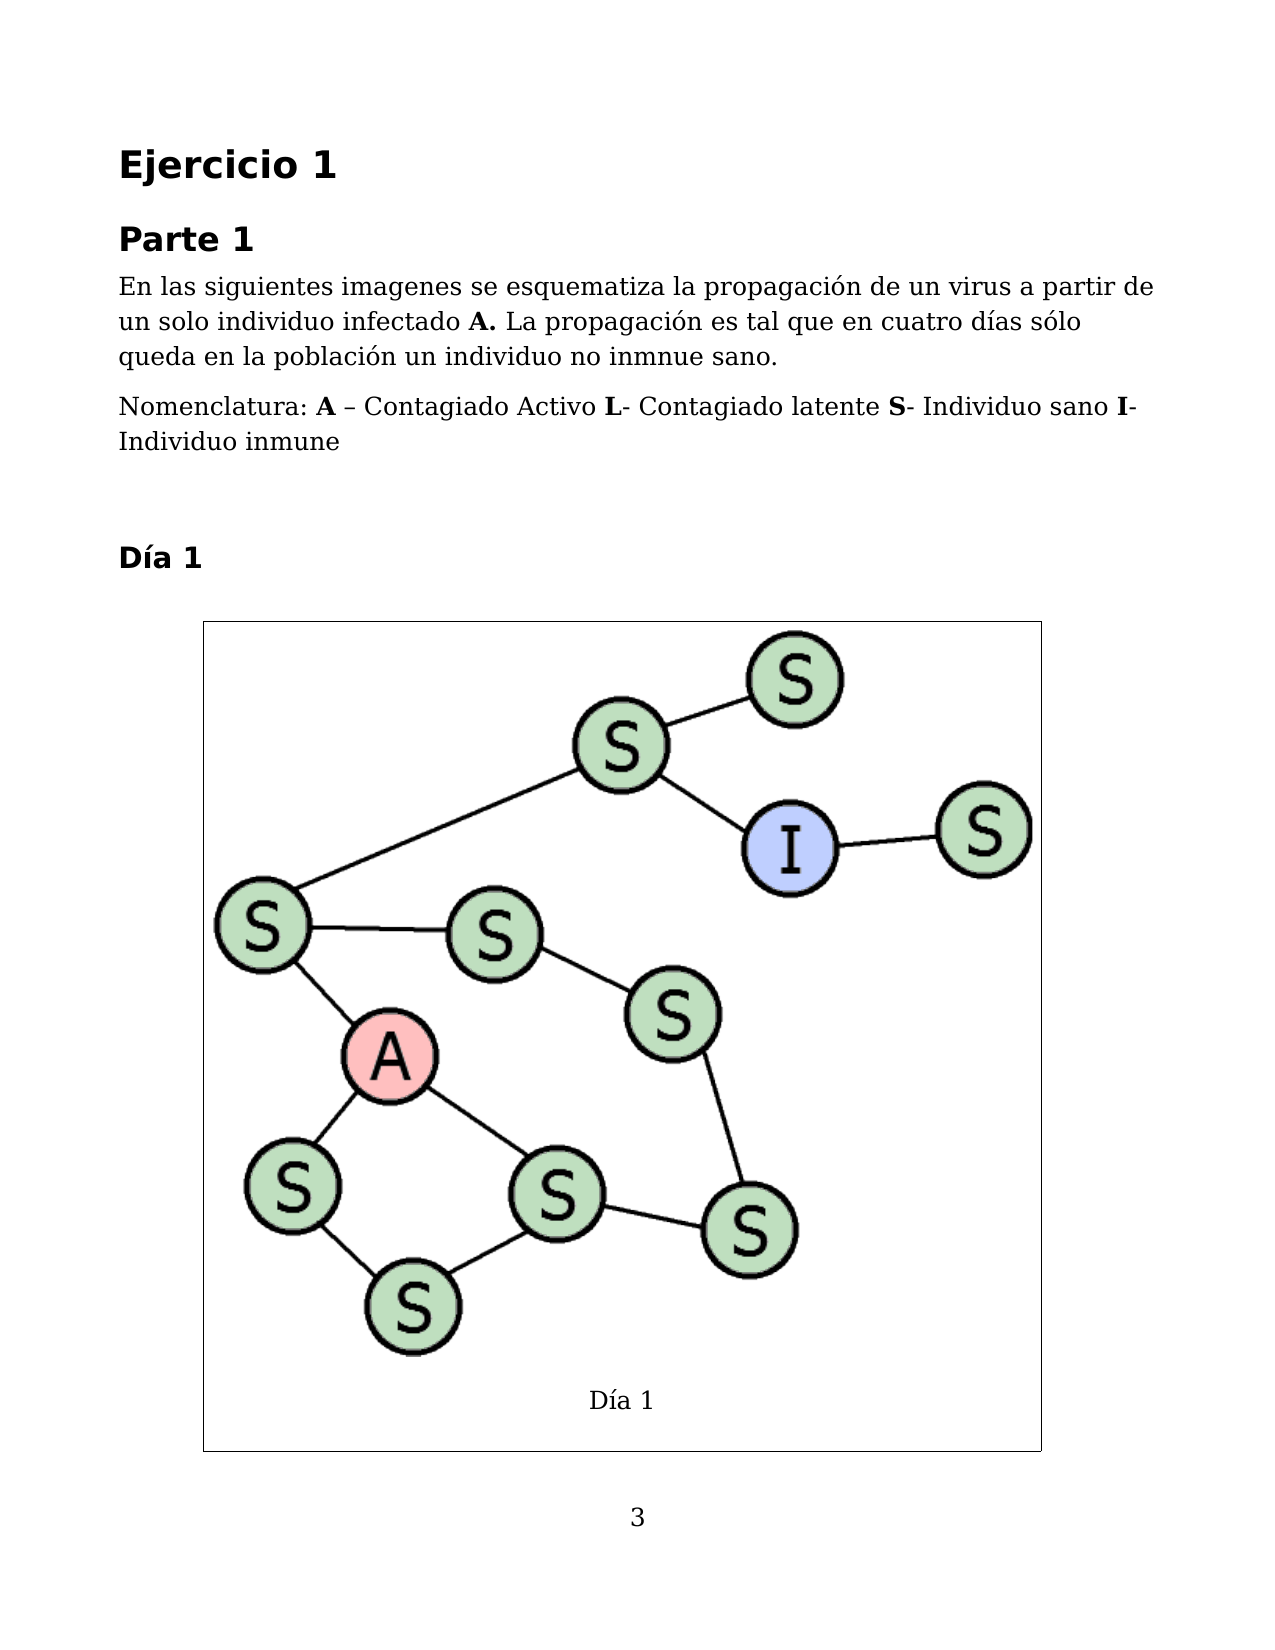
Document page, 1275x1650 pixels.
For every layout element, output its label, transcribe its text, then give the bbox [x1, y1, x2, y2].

subtitle Parte 1 [118, 221, 1157, 260]
subtitle Ejercicio 1 [118, 143, 1157, 187]
subtitle [204, 622, 1041, 1451]
text En las siguientes imagenes se esquematiza la propagación de un virus a partir de un solo individuo infectado A. La propagación es tal que en cuatro días sólo queda en la población un individuo no inmnue sano. [118, 272, 1157, 372]
text Nomenclatura: A – Contagiado Activo L- Contagiado latente S- Individuo sano I- Individuo inmune [118, 392, 1157, 456]
picture [212, 630, 1033, 1357]
text Día 1 [212, 1386, 1032, 1415]
subtitle Día 1 [118, 541, 1157, 575]
